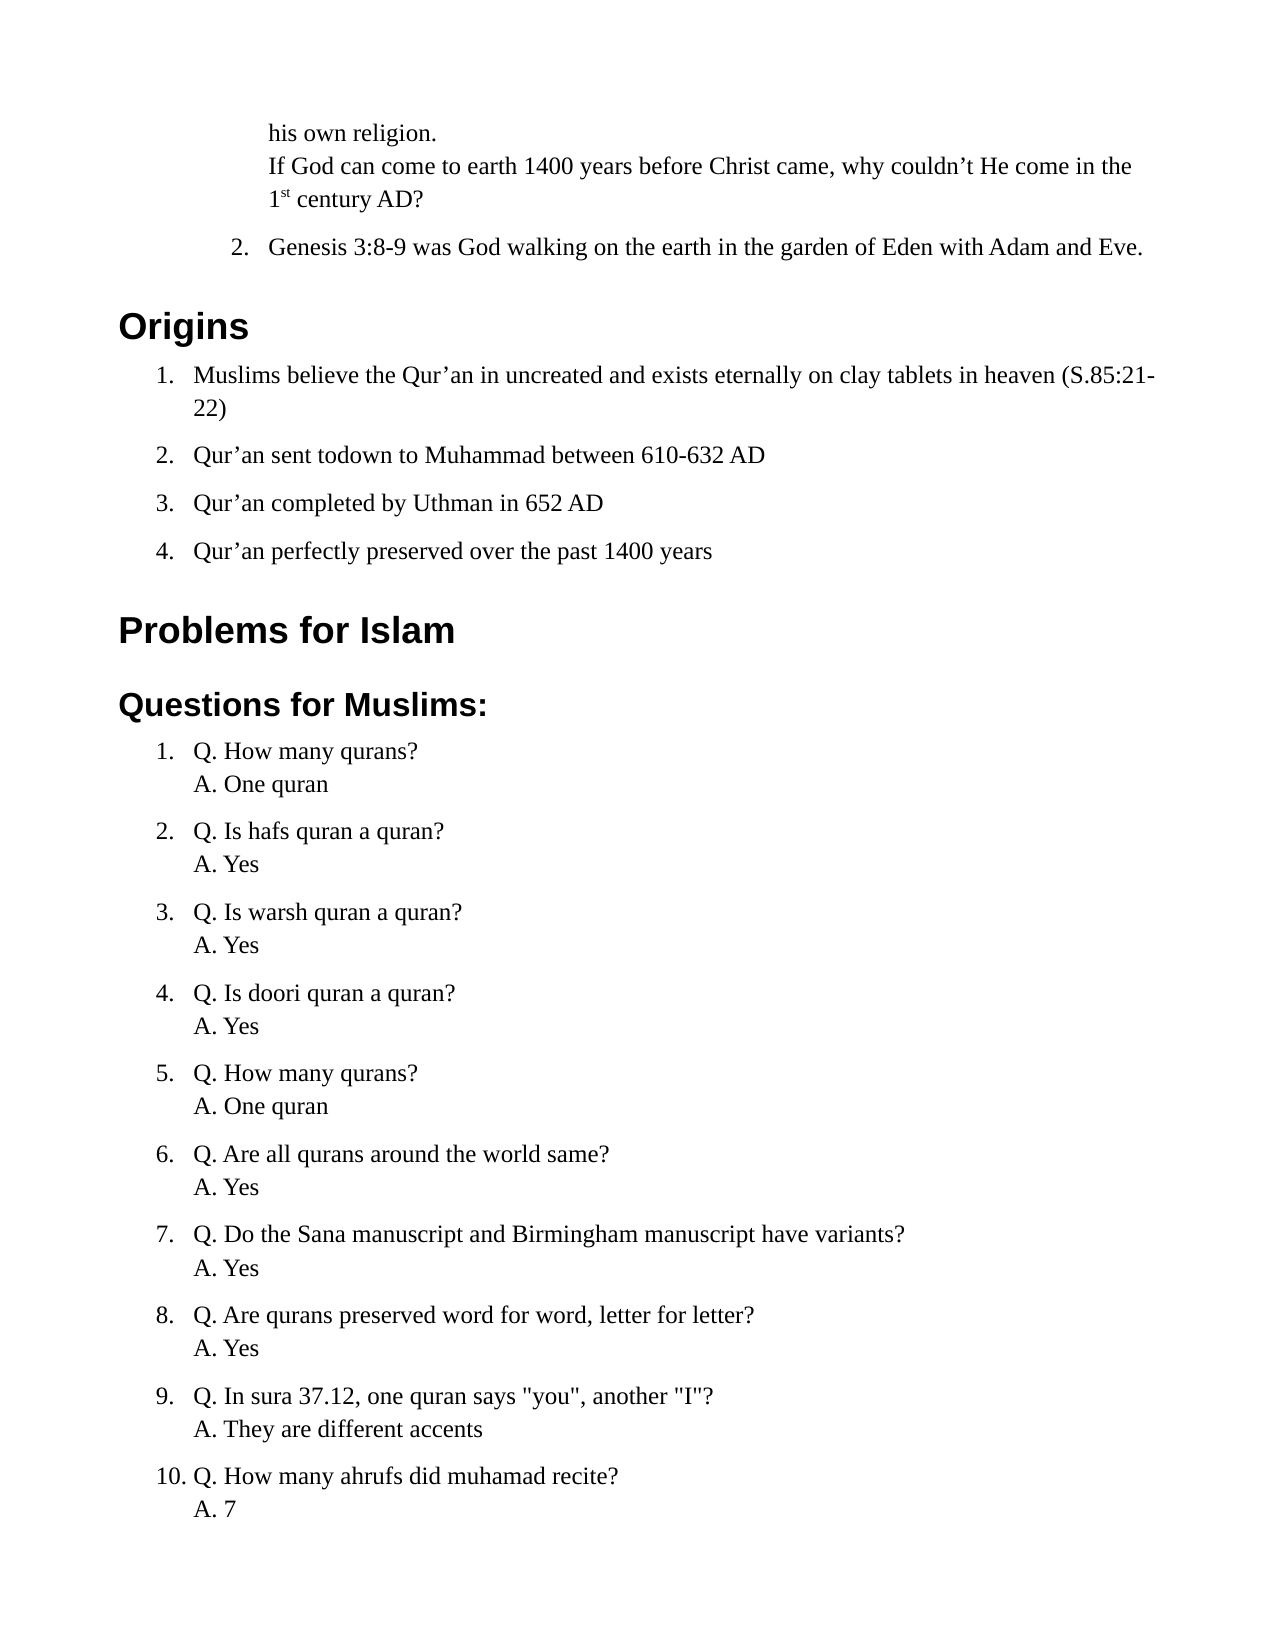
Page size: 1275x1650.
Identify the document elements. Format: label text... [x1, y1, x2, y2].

list Genesis 3:8-9 was God walking on the earth in the garden of Eden with Adam and Eve. [231, 232, 1157, 261]
list Muslims believe the Qur’an in uncreated and exists eternally on clay tablets in heaven (S.85:21-22) [156, 360, 1157, 422]
list Qur’an sent todown to Muhammad between 610-632 AD [156, 441, 1157, 469]
subtitle Questions for Muslims: [118, 685, 1157, 723]
list Q. Do the Sana manuscript and Birmingham manuscript have variants? A. Yes [156, 1219, 1157, 1281]
list Q. Are all qurans around the world same? A. Yes [156, 1139, 1157, 1201]
list Q. Are qurans preserved word for word, letter for letter? A. Yes [156, 1300, 1157, 1362]
list Q. In sura 37.12, one quran says "you", another "I"? A. They are different accents [156, 1381, 1157, 1443]
subtitle Origins [118, 304, 1157, 347]
list Q. Is warsh quran a quran? A. Yes [156, 897, 1157, 959]
subtitle Problems for Islam [118, 608, 1157, 652]
list Q. Is doori quran a quran? A. Yes [156, 978, 1157, 1039]
list Q. How many qurans? A. One quran [156, 736, 1157, 798]
list his own religion. If God can come to earth 1400 years before Christ came, why couldn’t He come in the 1st century AD? [231, 118, 1157, 213]
list Q. Is hafs quran a quran? A. Yes [156, 816, 1157, 878]
list Qur’an perfectly preserved over the past 1400 years [156, 536, 1157, 564]
list Qur’an completed by Uthman in 652 AD [156, 488, 1157, 517]
list Q. How many qurans? A. One quran [156, 1058, 1157, 1120]
list Q. How many ahrufs did muhamad recite? A. 7 [156, 1461, 1157, 1523]
